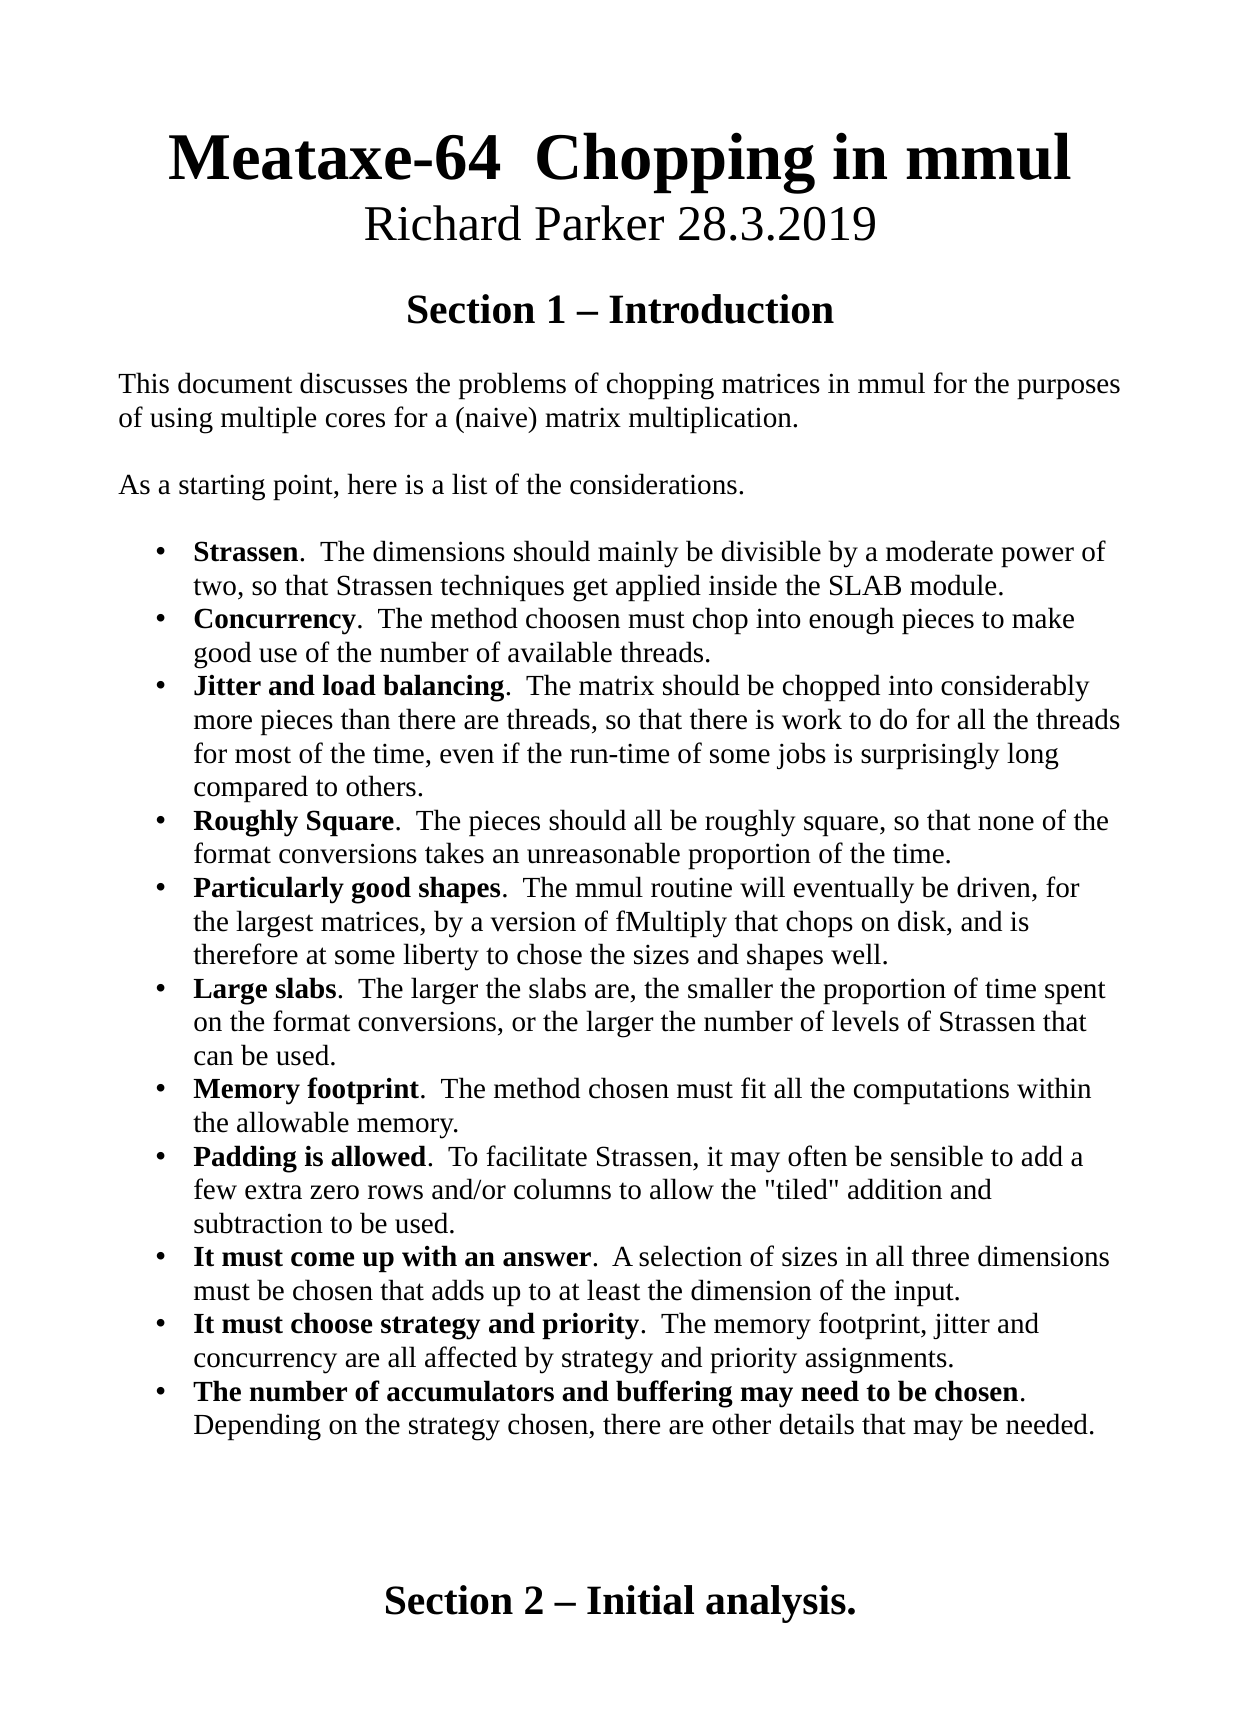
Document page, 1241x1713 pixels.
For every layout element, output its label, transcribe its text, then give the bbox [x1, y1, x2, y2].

list Roughly Square. The pieces should all be roughly square, so that none of the format conversions takes an unreasonable proportion of the time. [156, 803, 1122, 870]
text As a starting point, here is a list of the considerations. [118, 467, 1122, 501]
list Jitter and load balancing. The matrix should be chopped into considerably more pieces than there are threads, so that there is work to do for all the threads for most of the time, even if the run-time of some jobs is surprisingly long compared to others. [156, 668, 1122, 803]
list Particularly good shapes. The mmul routine will eventually be driven, for the largest matrices, by a version of fMultiply that chops on disk, and is therefore at some liberty to chose the sizes and shapes well. [156, 870, 1122, 971]
text This document discusses the problems of chopping matrices in mmul for the purposes of using multiple cores for a (naive) matrix multiplication. [118, 366, 1122, 433]
list The number of accumulators and buffering may need to be chosen. Depending on the strategy chosen, there are other details that may be needed. [156, 1374, 1122, 1441]
text Richard Parker 28.3.2019 [118, 194, 1122, 251]
list It must come up with an answer. A selection of sizes in all three dimensions must be chosen that adds up to at least the dimension of the input. [156, 1239, 1122, 1307]
list Large slabs. The larger the slabs are, the smaller the proportion of time spent on the format conversions, or the larger the number of levels of Strassen that can be used. [156, 971, 1122, 1071]
text Meataxe-64 Chopping in mmul [118, 117, 1122, 194]
list It must choose strategy and priority. The memory footprint, jitter and concurrency are all affected by strategy and priority assignments. [156, 1307, 1122, 1374]
list Memory footprint. The method chosen must fit all the computations within the allowable memory. [156, 1071, 1122, 1139]
text Section 2 – Initial analysis. [118, 1575, 1122, 1623]
text Section 1 – Introduction [118, 285, 1122, 333]
list Padding is allowed. To facilitate Strassen, it may often be sensible to add a few extra zero rows and/or columns to allow the "tiled" addition and subtraction to be used. [156, 1139, 1122, 1239]
list Strassen. The dimensions should mainly be divisible by a moderate power of two, so that Strassen techniques get applied inside the SLAB module. [156, 534, 1122, 601]
list Concurrency. The method choosen must chop into enough pieces to make good use of the number of available threads. [156, 601, 1122, 668]
